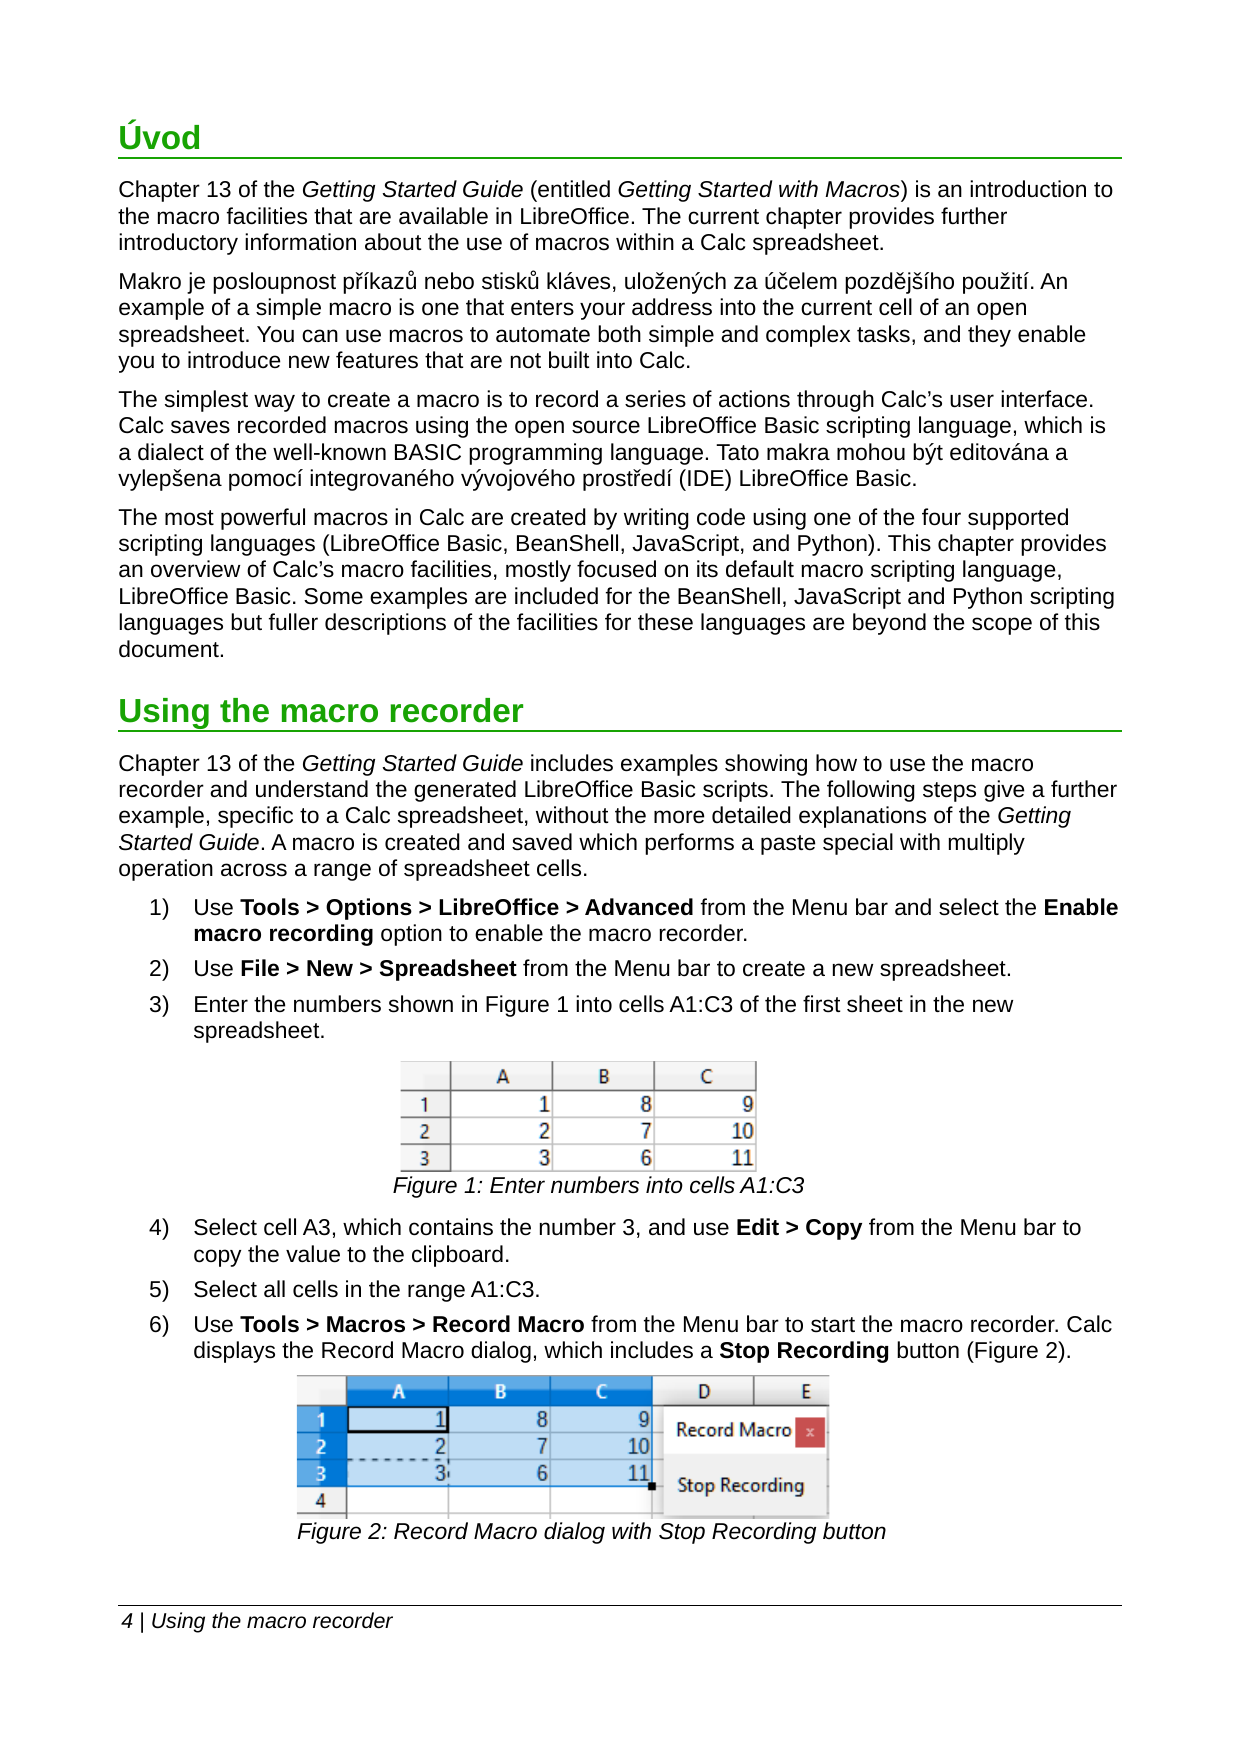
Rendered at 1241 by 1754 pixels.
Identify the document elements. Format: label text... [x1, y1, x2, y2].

text Makro je posloupnost příkazů nebo stisků kláves, uložených za účelem pozdějšího použití. An example of a simple macro is one that enters your address into the current cell of an open spreadsheet. You can use macros to automate both simple and complex tasks, and they enable you to introduce new features that are not built into Calc. [118, 268, 1122, 373]
list Use Tools > Macros > Record Macro from the Menu bar to start the macro recorder. Calc displays the Record Macro dialog, which includes a Stop Recording button (Figure 2). [169, 1311, 1122, 1364]
text The simplest way to create a macro is to record a series of actions through Calc’s user interface. Calc saves recorded macros using the open source LibreOffice Basic scripting language, which is a dialect of the well-known BASIC programming language. Tato makra mohou být editována a vylepšena pomocí integrovaného vývojového prostředí (IDE) LibreOffice Basic. [118, 386, 1122, 491]
text Figure 1: Enter numbers into cells A1:C3 [393, 1055, 848, 1198]
list Select all cells in the range A1:C3. [169, 1276, 1122, 1302]
text Chapter 13 of the Getting Started Guide includes examples showing how to use the macro recorder and understand the generated LibreOffice Basic scripts. The following steps give a further example, specific to a Calc spreadsheet, without the more detailed explanations of the Getting Started Guide. A macro is created and saved which performs a paste special with multiply operation across a range of spreadsheet cells. [118, 749, 1122, 881]
list Enter the numbers shown in Figure 1 into cells A1:C3 of the first sheet in the new spreadsheet. [169, 991, 1122, 1043]
text Chapter 13 of the Getting Started Guide (entitled Getting Started with Macros) is an introduction to the macro facilities that are available in LibreOffice. The current chapter provides further introductory information about the use of macros within a Calc spreadsheet. [118, 176, 1122, 255]
text Figure 2: Record Macro dialog with Stop Recording button [297, 1376, 943, 1544]
list Use Tools > Options > LibreOffice > Advanced from the Menu bar and select the Enable macro recording option to enable the macro recorder. [169, 894, 1122, 947]
picture [296, 1375, 830, 1519]
picture [400, 1061, 757, 1172]
list Select cell A3, which contains the number 3, and use Edit > Copy from the Menu bar to copy the value to the clipboard. [169, 1214, 1122, 1267]
list Use File > New > Spreadsheet from the Menu bar to create a new spreadsheet. [169, 955, 1122, 982]
subtitle Úvod [118, 118, 1122, 157]
text The most powerful macros in Calc are created by writing code using one of the four supported scripting languages (LibreOffice Basic, BeanShell, JavaScript, and Python). This chapter provides an overview of Calc’s macro facilities, mostly focused on its default macro scripting language, LibreOffice Basic. Some examples are included for the BeanShell, JavaScript and Python scripting languages but fuller descriptions of the facilities for these languages are beyond the scope of this document. [118, 504, 1122, 662]
subtitle Using the macro recorder [118, 691, 1122, 730]
